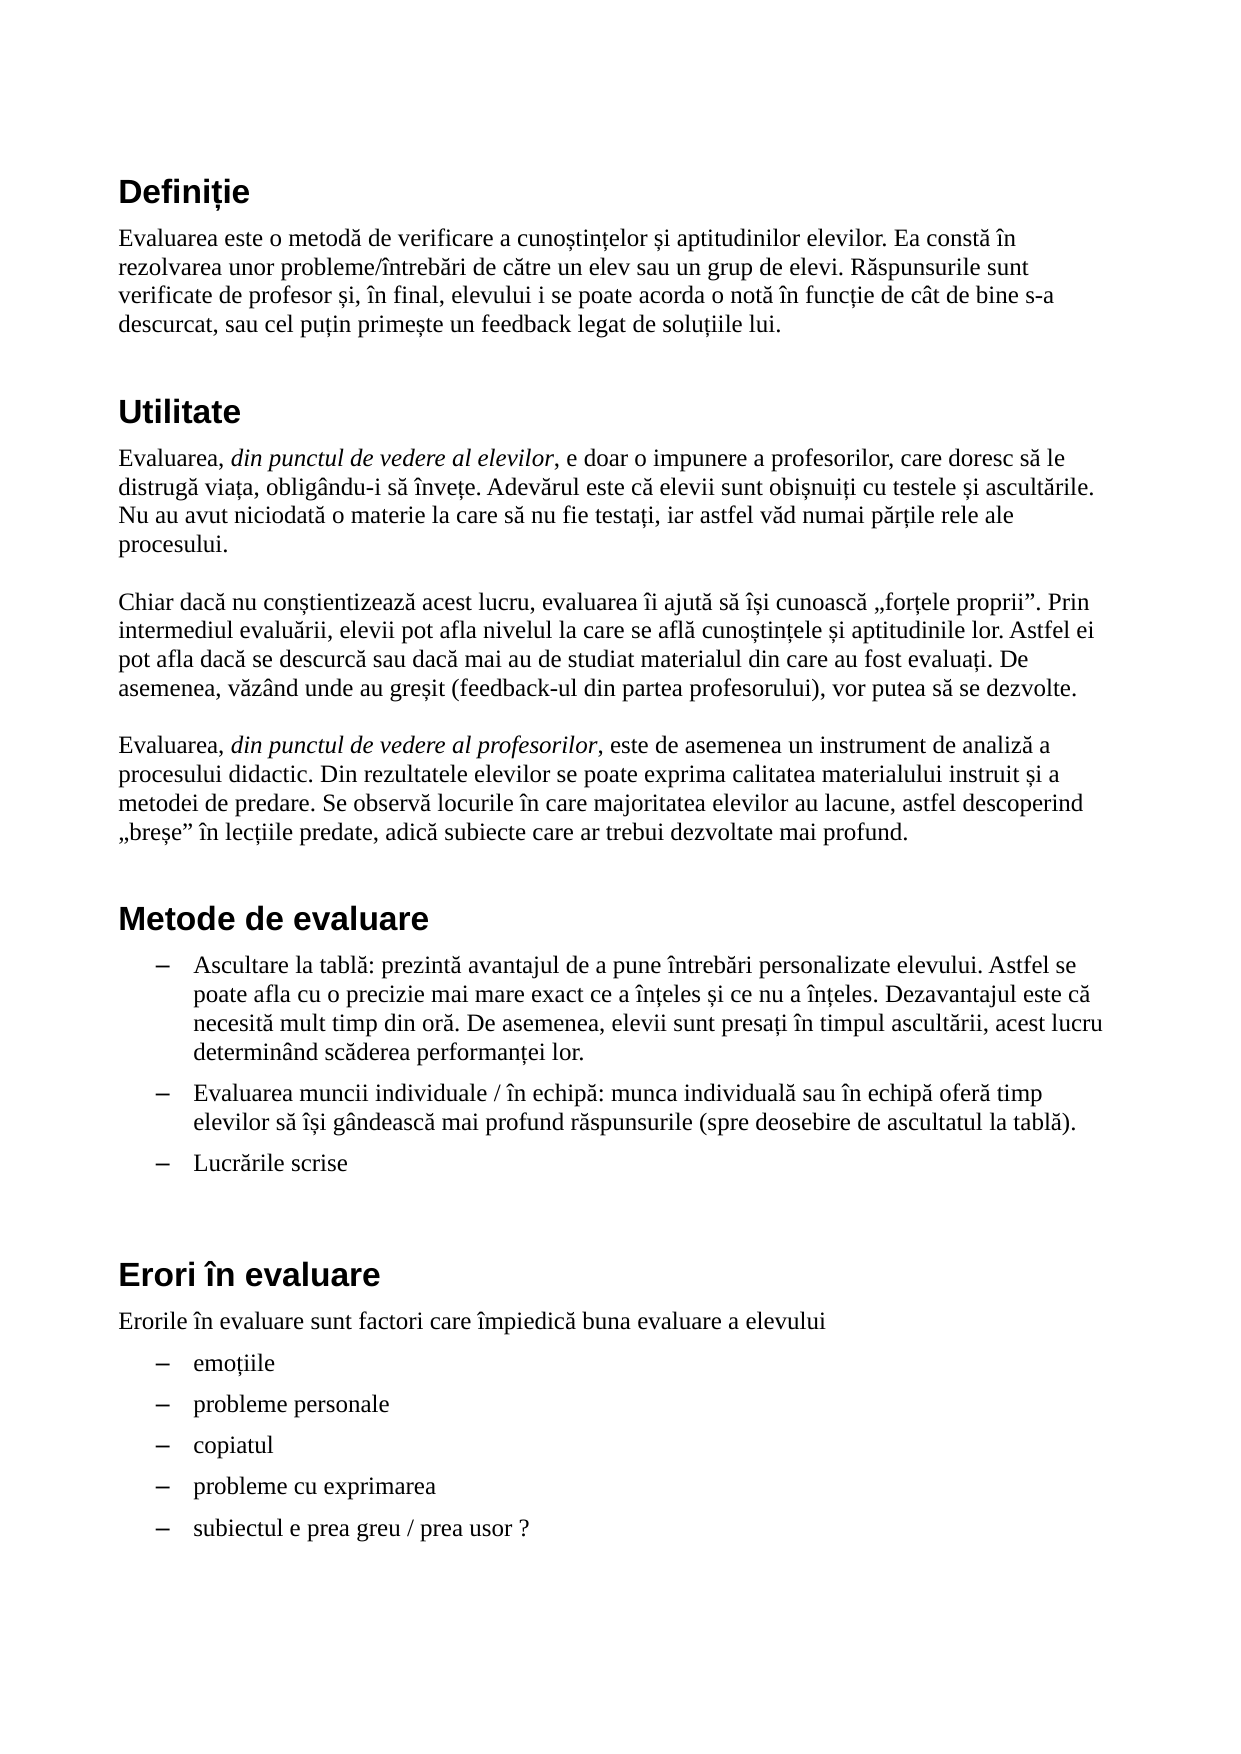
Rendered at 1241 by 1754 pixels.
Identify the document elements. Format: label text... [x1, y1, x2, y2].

text Evaluarea, din punctul de vedere al profesorilor, este de asemenea un instrument de analiză a procesului didactic. Din rezultatele elevilor se poate exprima calitatea materialului instruit și a metodei de predare. Se observă locurile în care majoritatea elevilor au lacune, astfel descoperind „breșe” în lecțiile predate, adică subiecte care ar trebui dezvoltate mai profund. [118, 730, 1122, 845]
text Evaluarea, din punctul de vedere al elevilor, e doar o impunere a profesorilor, care doresc să le distrugă viața, obligându-i să învețe. Adevărul este că elevii sunt obișnuiți cu testele și ascultările. Nu au avut niciodată o materie la care să nu fie testați, iar astfel văd numai părțile rele ale procesului. [118, 443, 1122, 558]
text Chiar dacă nu conștientizează acest lucru, evaluarea îi ajută să își cunoască „forțele proprii”. Prin intermediul evaluării, elevii pot afla nivelul la care se află cunoștințele și aptitudinile lor. Astfel ei pot afla dacă se descurcă sau dacă mai au de studiat materialul din care au fost evaluați. De asemenea, văzând unde au greșit (feedback-ul din partea profesorului), vor putea să se dezvolte. [118, 587, 1122, 702]
subtitle Definiție [118, 172, 1122, 211]
list Lucrările scrise [156, 1148, 1122, 1177]
text Erorile în evaluare sunt factori care împiedică buna evaluare a elevului [118, 1306, 1122, 1335]
list probleme personale [156, 1389, 1122, 1418]
list probleme cu exprimarea [156, 1471, 1122, 1500]
list emoțiile [156, 1348, 1122, 1376]
list copiatul [156, 1430, 1122, 1459]
subtitle Utilitate [118, 392, 1122, 430]
subtitle Metode de evaluare [118, 899, 1122, 938]
text Evaluarea este o metodă de verificare a cunoștințelor și aptitudinilor elevilor. Ea constă în rezolvarea unor probleme/întrebări de către un elev sau un grup de elevi. Răspunsurile sunt verificate de profesor și, în final, elevului i se poate acorda o notă în funcție de cât de bine s-a descurcat, sau cel puțin primește un feedback legat de soluțiile lui. [118, 223, 1122, 338]
list Evaluarea muncii individuale / în echipă: munca individuală sau în echipă oferă timp elevilor să își gândească mai profund răspunsurile (spre deosebire de ascultatul la tablă). [156, 1078, 1122, 1135]
list subiectul e prea greu / prea usor ? [156, 1513, 1122, 1541]
subtitle Erori în evaluare [118, 1255, 1122, 1294]
list Ascultare la tablă: prezintă avantajul de a pune întrebări personalizate elevului. Astfel se poate afla cu o precizie mai mare exact ce a înțeles și ce nu a înțeles. Dezavantajul este că necesită mult timp din oră. De asemenea, elevii sunt presați în timpul ascultării, acest lucru determinând scăderea performanței lor. [156, 950, 1122, 1065]
